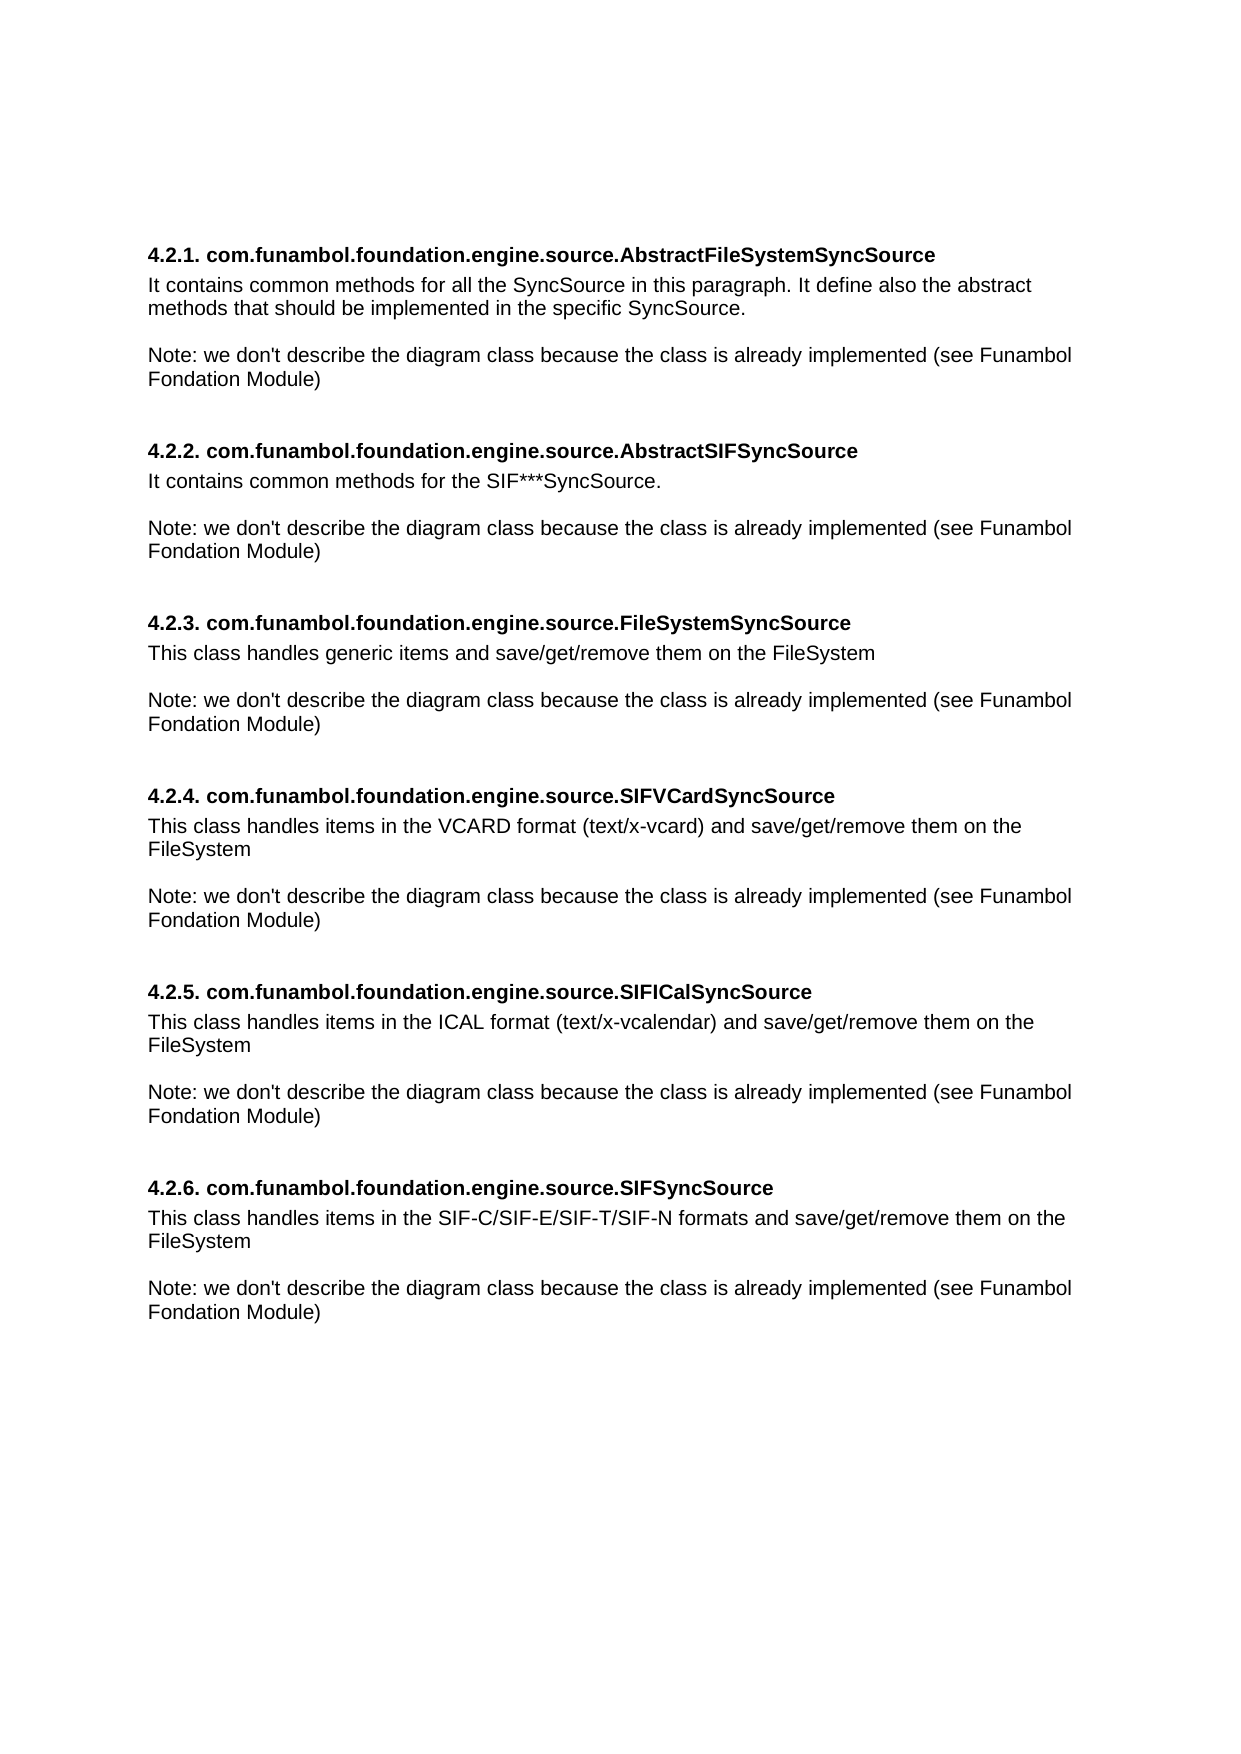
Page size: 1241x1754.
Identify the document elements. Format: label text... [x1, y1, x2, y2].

subtitle com.funambol.foundation.engine.source.AbstractFileSystemSyncSource [148, 243, 1093, 267]
subtitle com.funambol.foundation.engine.source.SIFVCardSyncSource [148, 784, 1093, 808]
text Note: we don't describe the diagram class because the class is already implemented (see Funambol Fondation Module) [148, 1081, 1093, 1128]
text This class handles items in the SIF-C/SIF-E/SIF-T/SIF-N formats and save/get/remove them on the FileSystem [148, 1206, 1093, 1253]
text This class handles items in the VCARD format (text/x-vcard) and save/get/remove them on the FileSystem [148, 814, 1093, 861]
subtitle com.funambol.foundation.engine.source.AbstractSIFSyncSource [148, 439, 1093, 463]
subtitle com.funambol.foundation.engine.source.SIFSyncSource [148, 1176, 1093, 1200]
text Note: we don't describe the diagram class because the class is already implemented (see Funambol Fondation Module) [148, 344, 1093, 391]
text It contains common methods for all the SyncSource in this paragraph. It define also the abstract methods that should be implemented in the specific SyncSource. [148, 273, 1093, 320]
subtitle com.funambol.foundation.engine.source.SIFICalSyncSource [148, 980, 1093, 1004]
text This class handles generic items and save/get/remove them on the FileSystem [148, 642, 1093, 665]
text Note: we don't describe the diagram class because the class is already implemented (see Funambol Fondation Module) [148, 1277, 1093, 1324]
subtitle com.funambol.foundation.engine.source.FileSystemSyncSource [148, 612, 1093, 635]
text Note: we don't describe the diagram class because the class is already implemented (see Funambol Fondation Module) [148, 885, 1093, 932]
text This class handles items in the ICAL format (text/x-vcalendar) and save/get/remove them on the FileSystem [148, 1010, 1093, 1057]
text Note: we don't describe the diagram class because the class is already implemented (see Funambol Fondation Module) [148, 516, 1093, 563]
text Note: we don't describe the diagram class because the class is already implemented (see Funambol Fondation Module) [148, 689, 1093, 736]
text It contains common methods for the SIF***SyncSource. [148, 469, 1093, 493]
